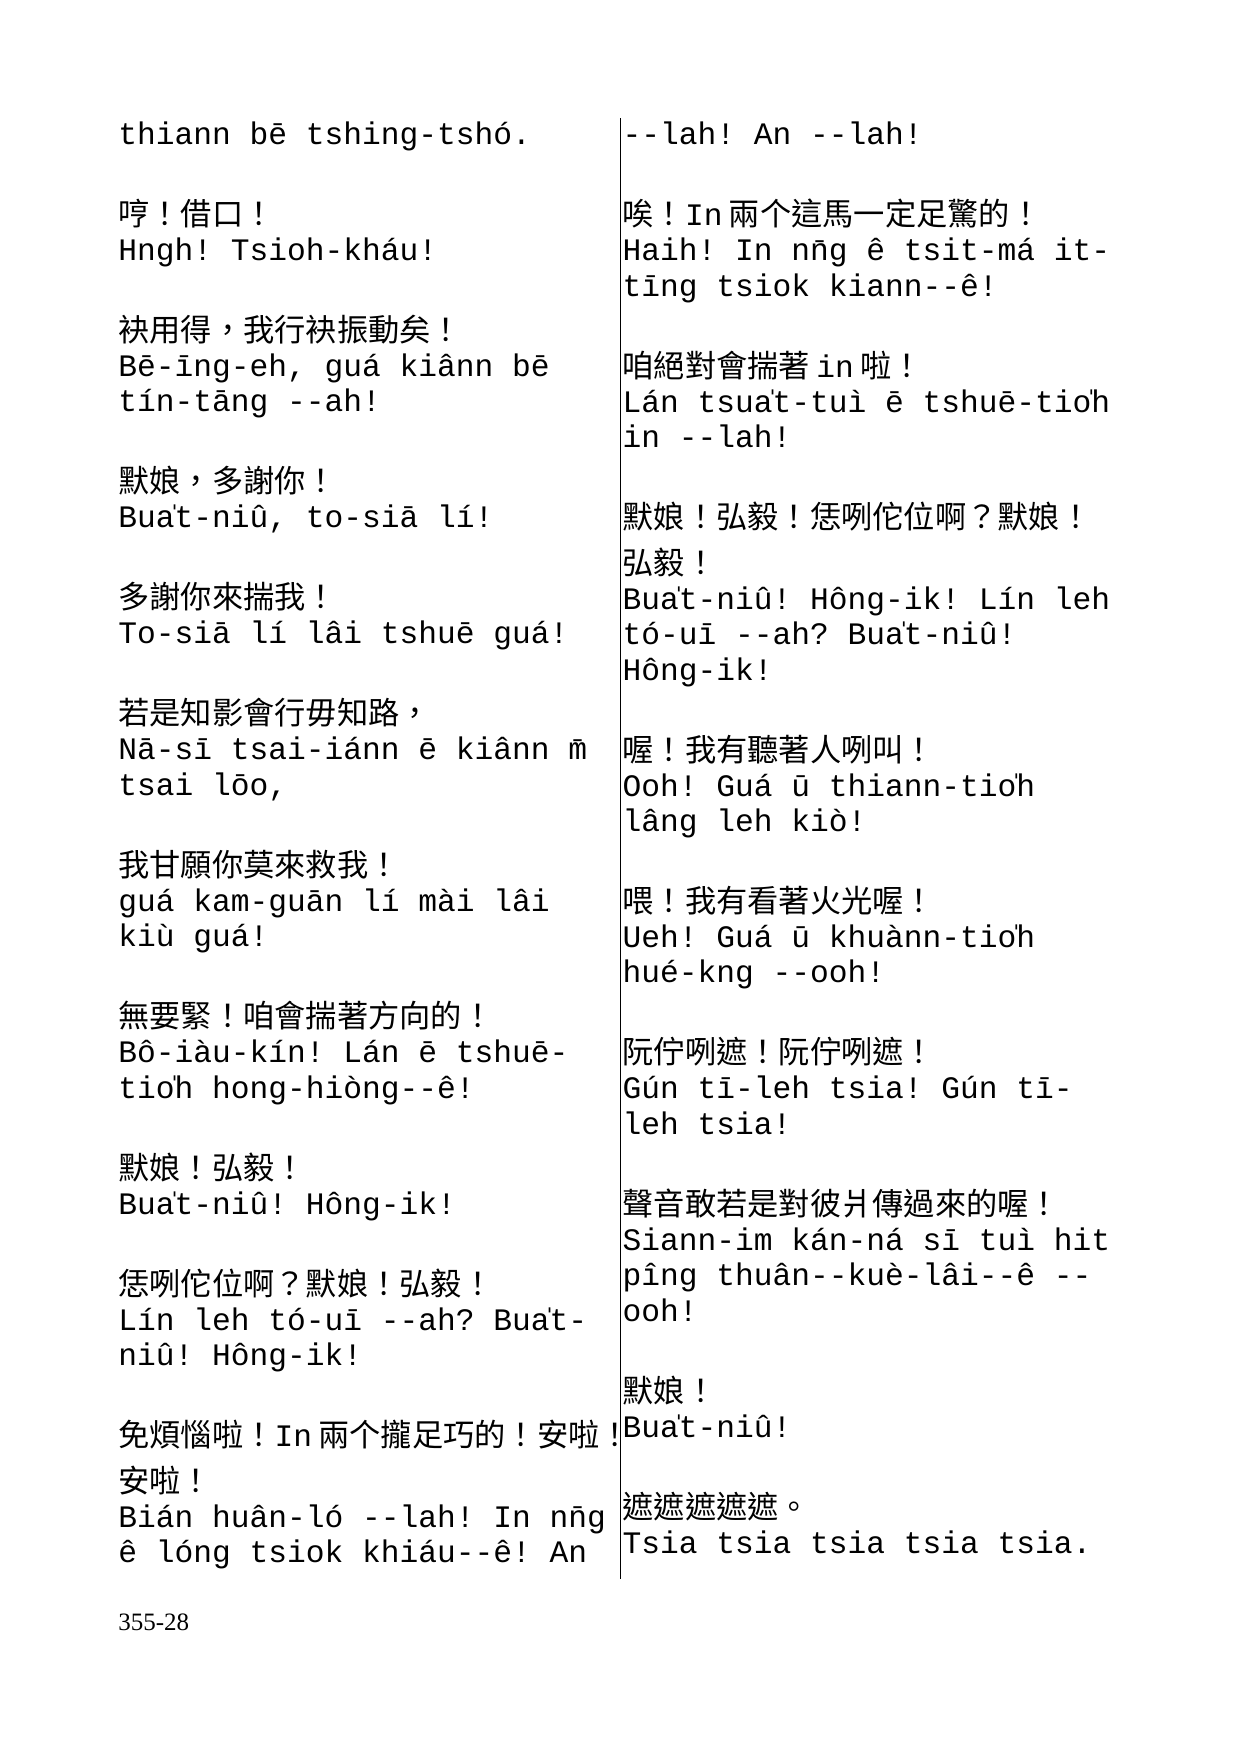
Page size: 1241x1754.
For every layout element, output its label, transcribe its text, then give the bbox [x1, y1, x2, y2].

text Lín leh tó-uī --ah? Bua̍t-niû! Hông-ik! [118, 1304, 618, 1375]
text 唉！In兩个這馬一定足驚的！ [622, 189, 1122, 234]
text Bián huân-ló --lah! In nn̄g ê lóng tsiok khiáu--ê! An [118, 1501, 618, 1572]
text Siann-im kán-ná sī tuì hit pîng thuân--kuè-lâi--ê --ooh! [622, 1224, 1122, 1331]
text Bô-iàu-kín! Lán ē tshuē-tio̍h hong-hiòng--ê! [118, 1037, 618, 1107]
text 喂！我有看著火光喔！ [622, 876, 1122, 921]
text Ueh! Guá ū khuànn-tio̍h hué-kng --ooh! [622, 921, 1122, 992]
text Bē-īng-eh, guá kiânn bē tín-tāng --ah! [118, 350, 618, 421]
text Bua̍t-niû! Hông-ik! Lín leh tó-uī --ah? Bua̍t-niû! Hông-ik! [622, 583, 1122, 689]
text guá kam-guān lí mài lâi kiù guá! [118, 885, 618, 956]
text 多謝你來揣我！ [118, 572, 618, 618]
text Ooh! Guá ū thiann-tio̍h lâng leh kiò! [622, 770, 1122, 841]
text 默娘！弘毅！恁咧佗位啊？默娘！弘毅！ [622, 493, 1122, 583]
text --lah! An --lah! [622, 118, 1122, 153]
text Bua̍t-niû, to-siā lí! [118, 502, 618, 537]
text 默娘，多謝你！ [118, 456, 618, 502]
text Lán tsua̍t-tuì ē tshuē-tio̍h in --lah! [622, 386, 1122, 457]
text Nā-sī tsai-iánn ē kiânn m̄ tsai lōo, [118, 734, 618, 804]
text To-siā lí lâi tshuē guá! [118, 618, 618, 653]
text Bua̍t-niû! Hông-ik! [118, 1188, 618, 1223]
text Hngh! Tsioh-kháu! [118, 234, 618, 269]
text Bua̍t-niû! [622, 1411, 1122, 1447]
text 阮佇咧遮！阮佇咧遮！ [622, 1028, 1122, 1073]
text 恁咧佗位啊？默娘！弘毅！ [118, 1259, 618, 1304]
text 聲音敢若是對彼爿傳過來的喔！ [622, 1179, 1122, 1224]
text 默娘！ [622, 1366, 1122, 1411]
text Haih! In nn̄g ê tsit-má it-tīng tsiok kiann--ê! [622, 234, 1122, 305]
text 遮遮遮遮遮。 [622, 1482, 1122, 1527]
text thiann bē tshing-tshó. [118, 118, 618, 153]
text 若是知影會行毋知路， [118, 688, 618, 734]
text 無要緊！咱會揣著方向的！ [118, 991, 618, 1037]
text 袂用得，我行袂振動矣！ [118, 305, 618, 350]
text Gún tī-leh tsia! Gún tī-leh tsia! [622, 1073, 1122, 1144]
text 免煩惱啦！In兩个攏足巧的！安啦！安啦！ [118, 1410, 618, 1501]
text 我甘願你莫來救我！ [118, 840, 618, 885]
text 咱絕對會揣著in啦！ [622, 341, 1122, 386]
text 哼！借口！ [118, 189, 618, 234]
text 喔！我有聽著人咧叫！ [622, 725, 1122, 770]
text Tsia tsia tsia tsia tsia. [622, 1527, 1122, 1563]
text 默娘！弘毅！ [118, 1143, 618, 1188]
